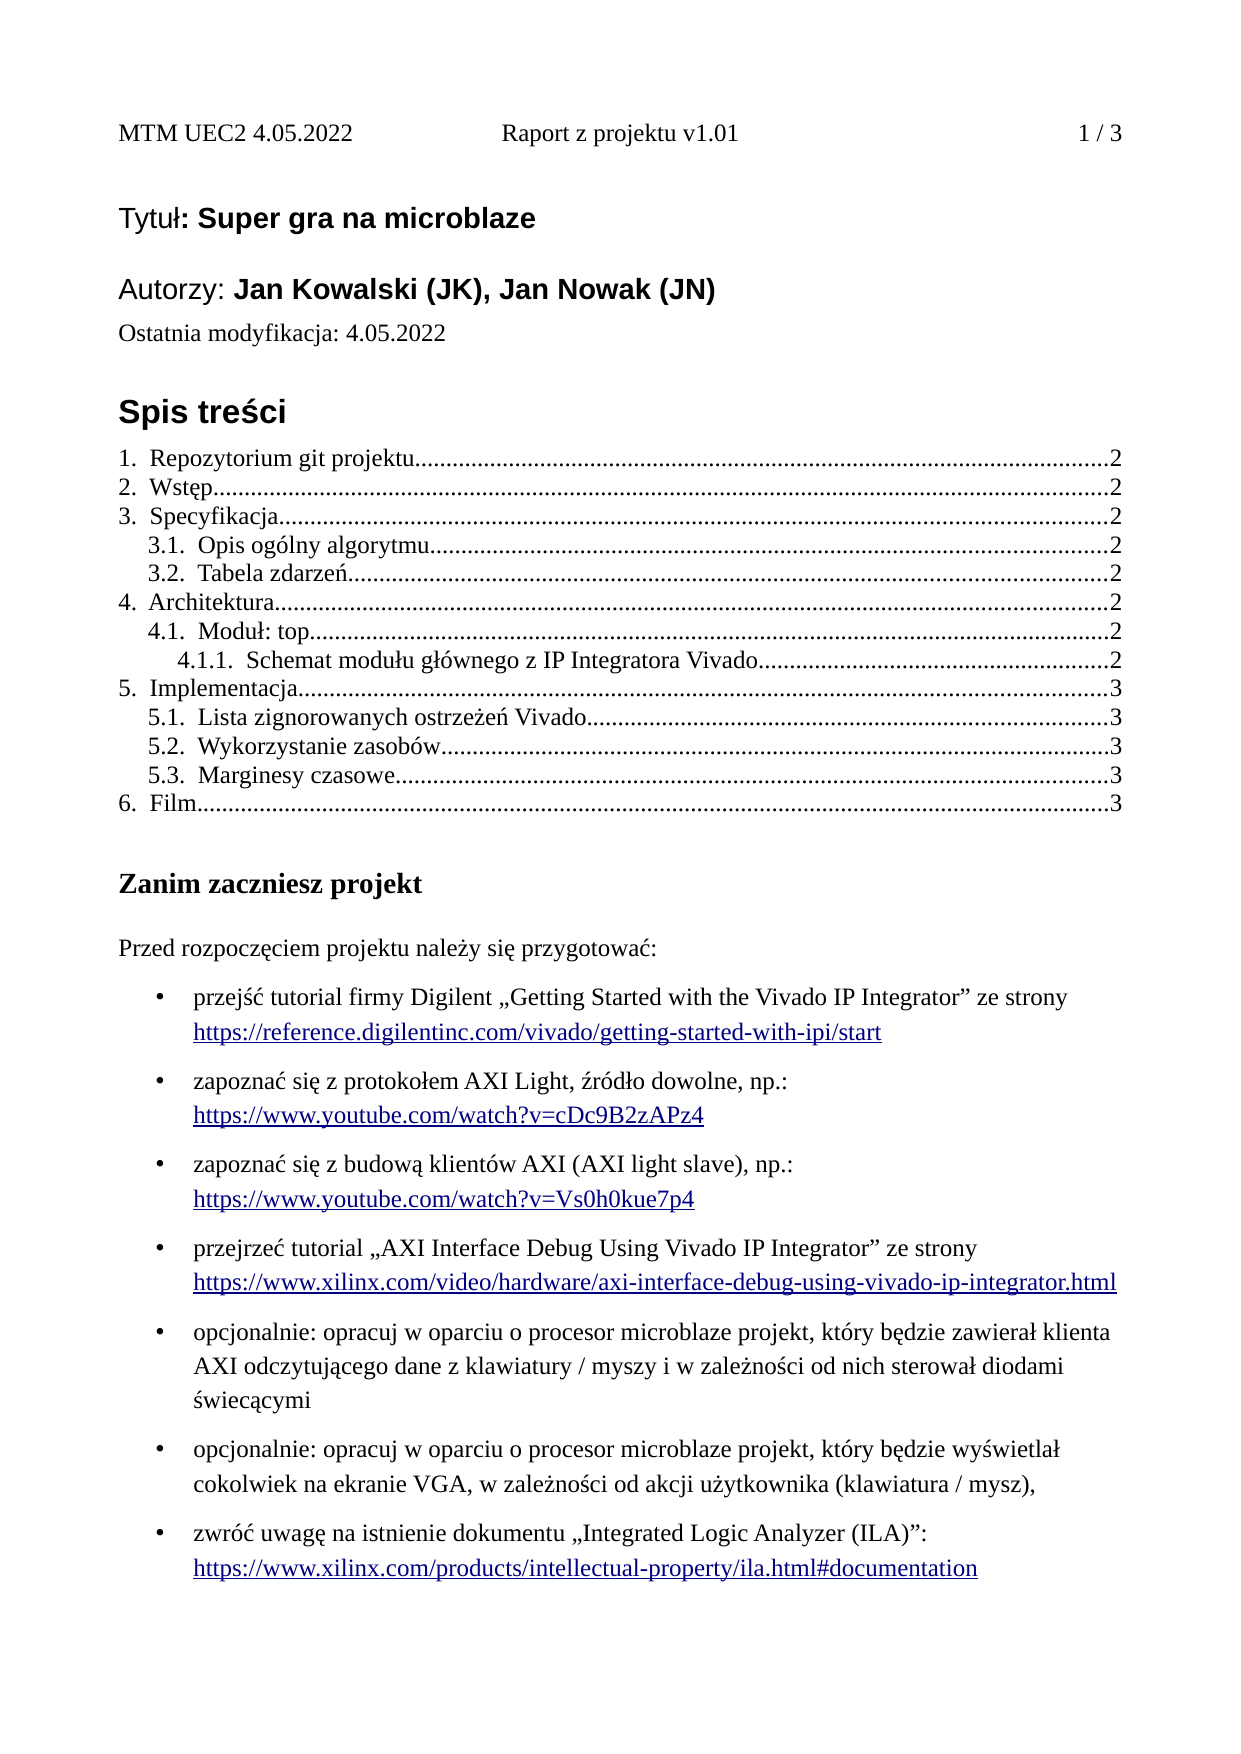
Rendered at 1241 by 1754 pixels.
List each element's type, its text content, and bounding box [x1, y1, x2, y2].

text 5.2. Wykorzystanie zasobów 3 [148, 731, 1122, 760]
list opcjonalnie: opracuj w oparciu o procesor microblaze projekt, który będzie wyświetlał cokolwiek na ekranie VGA, w zależności od akcji użytkownika (klawiatura / mysz), [156, 1434, 1122, 1498]
subtitle Spis treści [118, 392, 1122, 431]
text 3.1. Opis ogólny algorytmu 2 [148, 530, 1122, 558]
text 6. Film. 3 [118, 788, 1122, 817]
list zapoznać się z budową klientów AXI (AXI light slave), np.: https://www.youtube.com/watch?v=Vs0h0kue7p4 [156, 1149, 1122, 1213]
list przejrzeć tutorial „AXI Interface Debug Using Vivado IP Integrator” ze strony https://www.xilinx.com/video/hardware/axi-interface-debug-using-vivado-ip-integrator.html [156, 1233, 1122, 1296]
text 5.3. Marginesy czasowe 3 [148, 760, 1122, 788]
text 3.2. Tabela zdarzeń 2 [148, 558, 1122, 587]
text 4.1.1. Schemat modułu głównego z IP Integratora Vivado. 2 [177, 645, 1122, 673]
text Ostatnia modyfikacja: 4.05.2022 [118, 318, 1122, 347]
title Tytuł: Super gra na microblaze [118, 201, 1122, 235]
text Zanim zaczniesz projekt [118, 866, 1122, 900]
text 5.1. Lista zignorowanych ostrzeżeń Vivado. 3 [148, 702, 1122, 731]
text 1. Repozytorium git projektu 2 [118, 443, 1122, 472]
list zwróć uwagę na istnienie dokumentu „Integrated Logic Analyzer (ILA)”: https://www.xilinx.com/products/intellectual-property/ila.html#documentation [156, 1518, 1122, 1581]
list opcjonalnie: opracuj w oparciu o procesor microblaze projekt, który będzie zawierał klienta AXI odczytującego dane z klawiatury / myszy i w zależności od nich sterował diodami świecącymi [156, 1317, 1122, 1414]
list przejść tutorial firmy Digilent „Getting Started with the Vivado IP Integrator” ze strony https://reference.digilentinc.com/vivado/getting-started-with-ipi/start [156, 982, 1122, 1046]
text 5. Implementacja 3 [118, 673, 1122, 702]
text 3. Specyfikacja 2 [118, 501, 1122, 530]
text 4. Architektura 2 [118, 587, 1122, 616]
text 2. Wstęp 2 [118, 472, 1122, 501]
text 4.1. Moduł: top 2 [148, 616, 1122, 645]
text Przed rozpoczęciem projektu należy się przygotować: [118, 933, 1122, 962]
title Autorzy: Jan Kowalski (JK), Jan Nowak (JN) [118, 272, 1122, 306]
list zapoznać się z protokołem AXI Light, źródło dowolne, np.: https://www.youtube.com/watch?v=cDc9B2zAPz4 [156, 1066, 1122, 1129]
